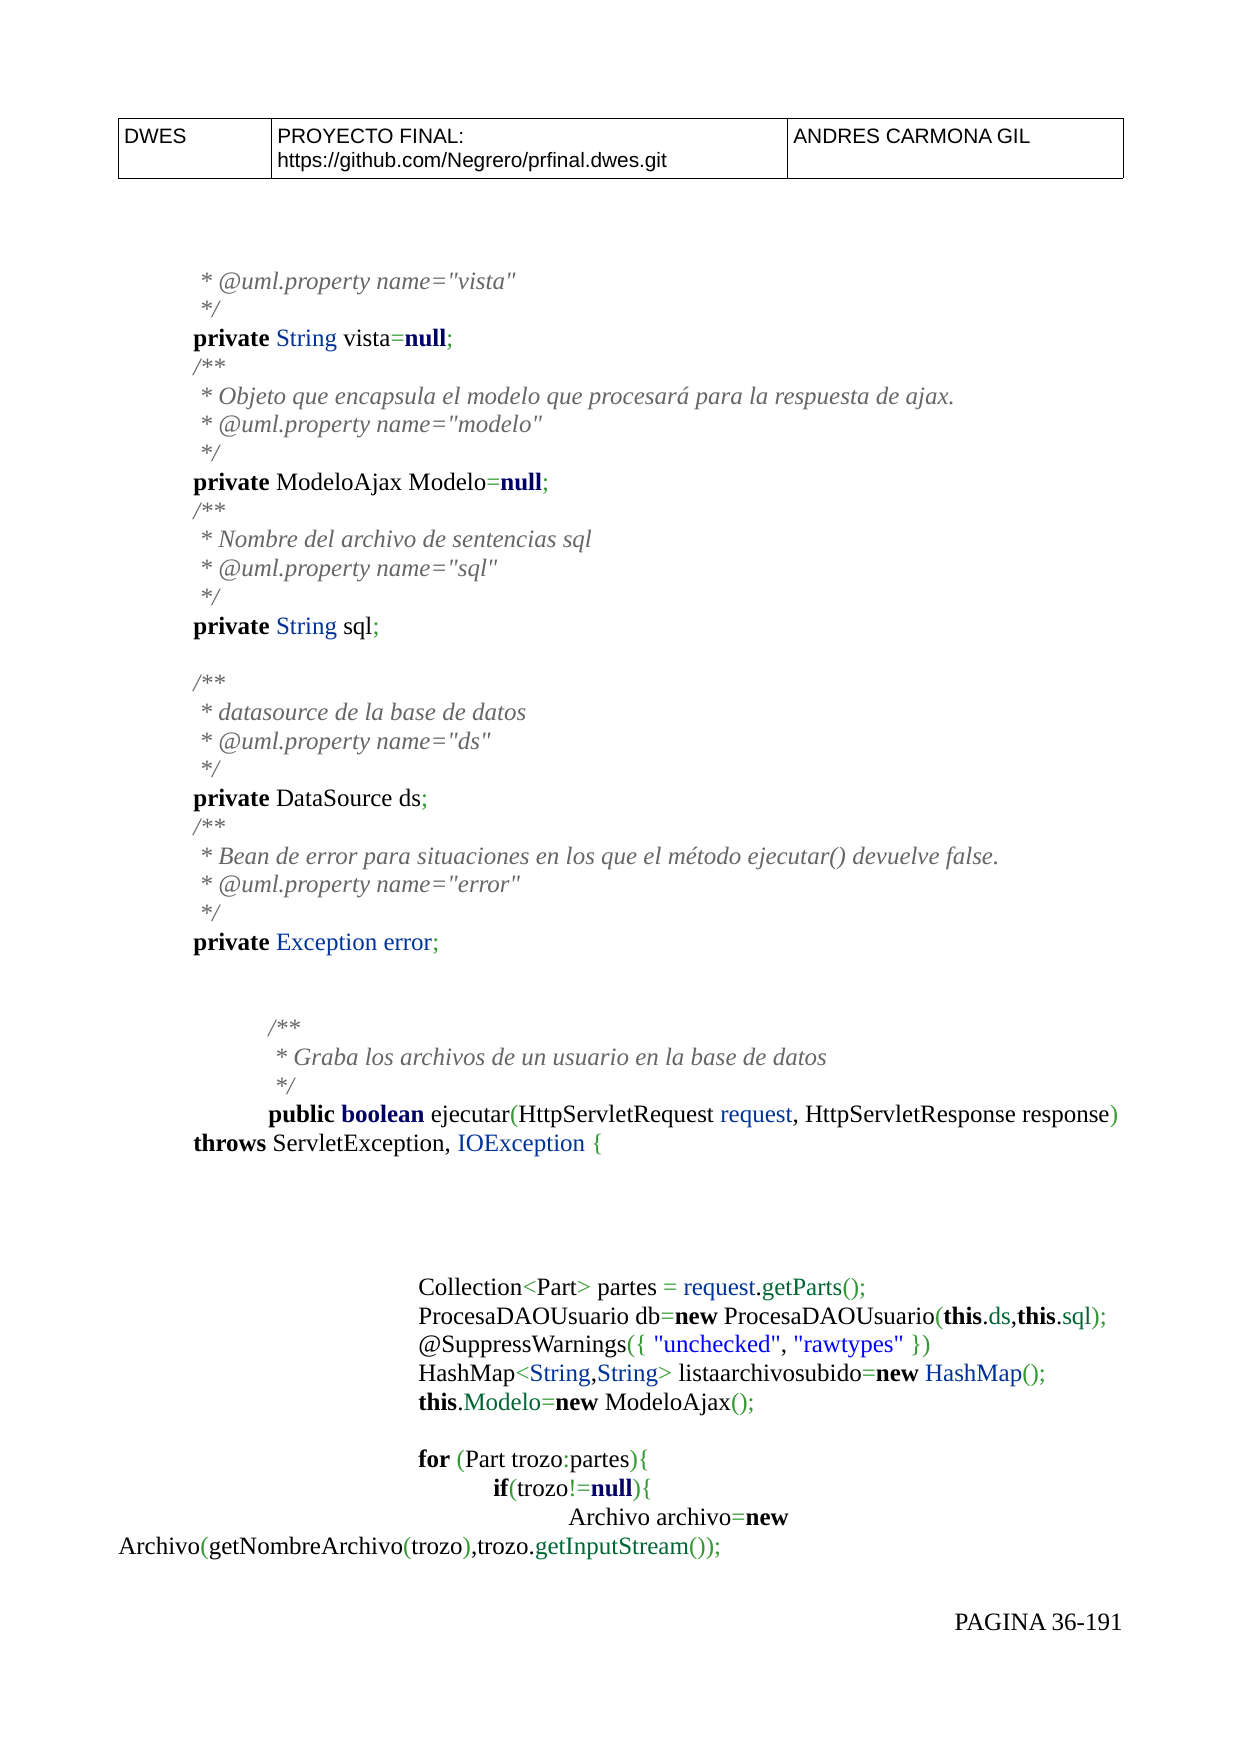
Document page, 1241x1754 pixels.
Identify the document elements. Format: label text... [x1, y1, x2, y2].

text * Objeto que encapsula el modelo que procesará para la respuesta de ajax. [118, 381, 1122, 409]
text * @uml.property name="ds" [118, 726, 1122, 754]
text * @uml.property name="modelo" [118, 409, 1122, 438]
text ProcesaDAOUsuario db=new ProcesaDAOUsuario(this.ds,this.sql); [118, 1301, 1122, 1329]
text /** [118, 812, 1122, 841]
text * @uml.property name="error" [118, 869, 1122, 898]
text private Exception error; [118, 927, 1122, 956]
text if(trozo!=null){ [118, 1473, 1122, 1502]
text public boolean ejecutar(HttpServletRequest request, HttpServletResponse response) throws ServletException, IOException { [118, 1099, 1122, 1157]
text @SuppressWarnings({ "unchecked", "rawtypes" }) [118, 1329, 1122, 1358]
text */ [118, 582, 1122, 611]
text /** [118, 496, 1122, 524]
text /** [118, 1013, 1122, 1042]
text * @uml.property name="sql" [118, 553, 1122, 582]
text Archivo archivo=new Archivo(getNombreArchivo(trozo),trozo.getInputStream()); [118, 1502, 1122, 1559]
text */ [118, 438, 1122, 467]
text private DataSource ds; [118, 783, 1122, 812]
text /** [118, 668, 1122, 697]
text private String sql; [118, 611, 1122, 639]
text * Bean de error para situaciones en los que el método ejecutar() devuelve false. [118, 841, 1122, 869]
text * Nombre del archivo de sentencias sql [118, 524, 1122, 553]
text private ModeloAjax Modelo=null; [118, 467, 1122, 496]
text this.Modelo=new ModeloAjax(); [118, 1387, 1122, 1416]
text for (Part trozo:partes){ [118, 1444, 1122, 1473]
text */ [118, 898, 1122, 927]
text private String vista=null; [118, 323, 1122, 352]
text * datasource de la base de datos [118, 697, 1122, 726]
text * Graba los archivos de un usuario en la base de datos [118, 1042, 1122, 1071]
text */ [118, 294, 1122, 323]
text /** [118, 352, 1122, 381]
text HashMap<String,String> listaarchivosubido=new HashMap(); [118, 1358, 1122, 1387]
text * @uml.property name="vista" [118, 266, 1122, 294]
text */ [118, 754, 1122, 783]
text */ [118, 1071, 1122, 1099]
text Collection<Part> partes = request.getParts(); [118, 1272, 1122, 1301]
